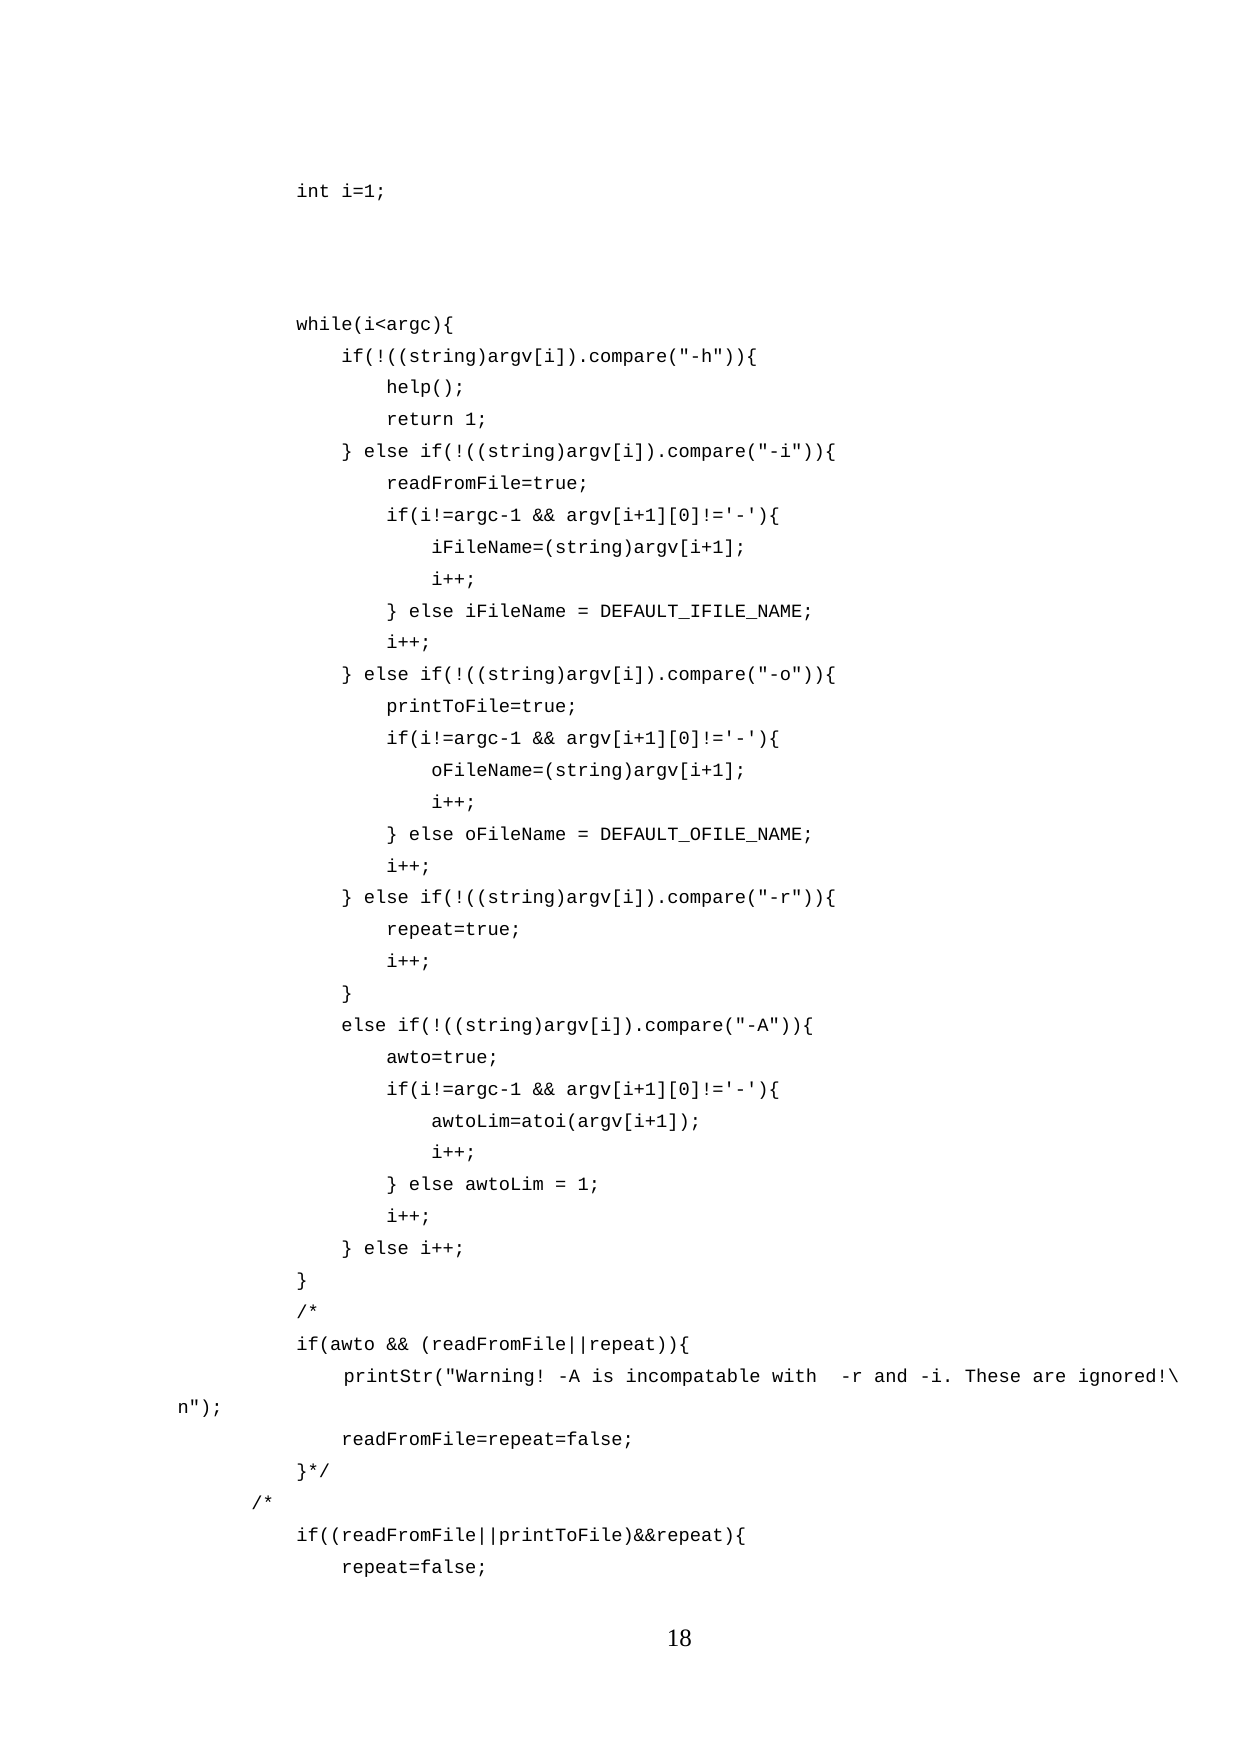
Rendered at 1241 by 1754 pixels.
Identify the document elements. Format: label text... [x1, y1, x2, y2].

text if(awto && (readFromFile||repeat)){ [177, 1334, 1181, 1356]
text return 1; [177, 410, 1181, 431]
text i++; [177, 633, 1181, 654]
text if(i!=argc-1 && argv[i+1][0]!='-'){ [177, 729, 1181, 750]
text } else iFileName = DEFAULT_IFILE_NAME; [177, 601, 1181, 623]
text } else i++; [177, 1239, 1181, 1260]
text i++; [177, 952, 1181, 973]
text readFromFile=true; [177, 474, 1181, 495]
text } else if(!((string)argv[i]).compare("-o")){ [177, 665, 1181, 686]
text } else awtoLim = 1; [177, 1175, 1181, 1196]
text if(i!=argc-1 && argv[i+1][0]!='-'){ [177, 506, 1181, 527]
text i++; [177, 569, 1181, 591]
text i++; [177, 1207, 1181, 1228]
text int i=1; [177, 182, 1181, 203]
text else if(!((string)argv[i]).compare("-A")){ [177, 1016, 1181, 1037]
text }*/ [177, 1462, 1181, 1483]
text readFromFile=repeat=false; [177, 1430, 1181, 1451]
text /* [177, 1494, 1181, 1515]
text if((readFromFile||printToFile)&&repeat){ [177, 1526, 1181, 1547]
text awto=true; [177, 1048, 1181, 1069]
text iFileName=(string)argv[i+1]; [177, 538, 1181, 559]
text help(); [177, 378, 1181, 399]
text printToFile=true; [177, 697, 1181, 718]
text repeat=true; [177, 920, 1181, 941]
text i++; [177, 793, 1181, 814]
text repeat=false; [177, 1558, 1181, 1579]
text } else oFileName = DEFAULT_OFILE_NAME; [177, 824, 1181, 846]
text } [177, 1271, 1181, 1292]
text } [177, 984, 1181, 1005]
text oFileName=(string)argv[i+1]; [177, 761, 1181, 782]
text /* [177, 1303, 1181, 1324]
text } else if(!((string)argv[i]).compare("-i")){ [177, 442, 1181, 463]
text i++; [177, 856, 1181, 878]
text } else if(!((string)argv[i]).compare("-r")){ [177, 888, 1181, 909]
text awtoLim=atoi(argv[i+1]); [177, 1111, 1181, 1133]
text i++; [177, 1143, 1181, 1164]
text while(i<argc){ [177, 314, 1181, 336]
text if(!((string)argv[i]).compare("-h")){ [177, 346, 1181, 368]
text if(i!=argc-1 && argv[i+1][0]!='-'){ [177, 1079, 1181, 1101]
text printStr("Warning! -A is incompatable with -r and -i. These are ignored!\n"); [177, 1366, 1181, 1419]
